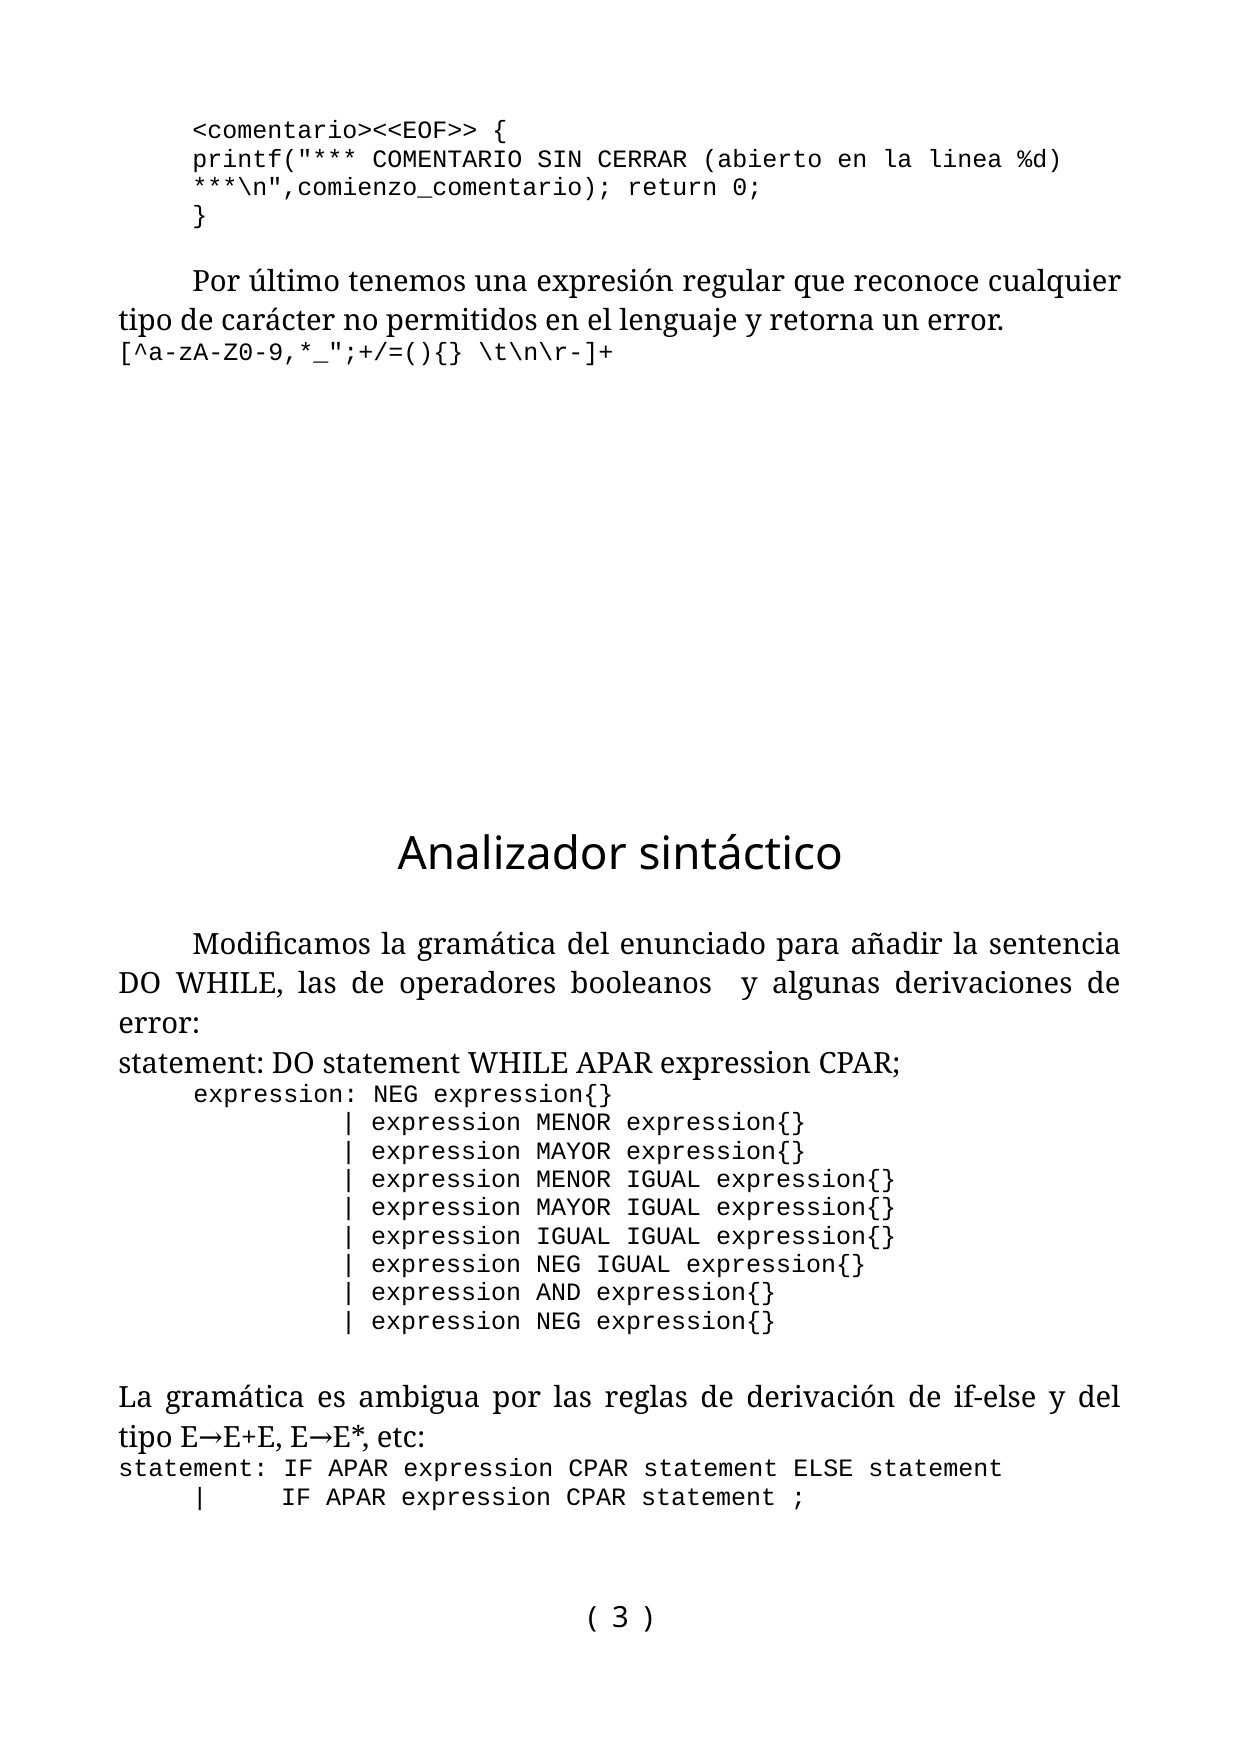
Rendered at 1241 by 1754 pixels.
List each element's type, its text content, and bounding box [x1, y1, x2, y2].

text La gramática es ambigua por las reglas de derivación de if-else y del tipo E→E+E, E→E*, etc: [118, 1376, 1122, 1456]
text Modificamos la gramática del enunciado para añadir la sentencia DO WHILE, las de operadores booleanos y algunas derivaciones de error: [118, 923, 1122, 1042]
list | expression NEG IGUAL expression{} [156, 1252, 1122, 1280]
text [^a-zA-Z0-9,*_";+/=(){} \t\n\r-]+ [118, 339, 1122, 367]
list | expression MENOR IGUAL expression{} [156, 1167, 1122, 1195]
list expression: NEG expression{} [156, 1082, 1122, 1110]
list | expression NEG expression{} [156, 1308, 1122, 1337]
text statement: IF APAR expression CPAR statement ELSE statement [118, 1456, 1122, 1484]
list | expression AND expression{} [156, 1280, 1122, 1308]
list | expression MAYOR expression{} [156, 1138, 1122, 1167]
text printf("*** COMENTARIO SIN CERRAR (abierto en la linea %d) ***\n",comienzo_comentario); return 0; [118, 146, 1122, 203]
text statement: DO statement WHILE APAR expression CPAR; [118, 1042, 1122, 1082]
text } [118, 203, 1122, 231]
text Analizador sintáctico [118, 821, 1122, 883]
list | expression IGUAL IGUAL expression{} [156, 1223, 1122, 1252]
text <comentario><<EOF>> { [118, 118, 1122, 146]
text Por último tenemos una expresión regular que reconoce cualquier tipo de carácter no permitidos en el lenguaje y retorna un error. [118, 260, 1122, 339]
list | expression MENOR expression{} [156, 1110, 1122, 1138]
text | IF APAR expression CPAR statement ; [118, 1484, 1122, 1512]
list | expression MAYOR IGUAL expression{} [156, 1195, 1122, 1223]
